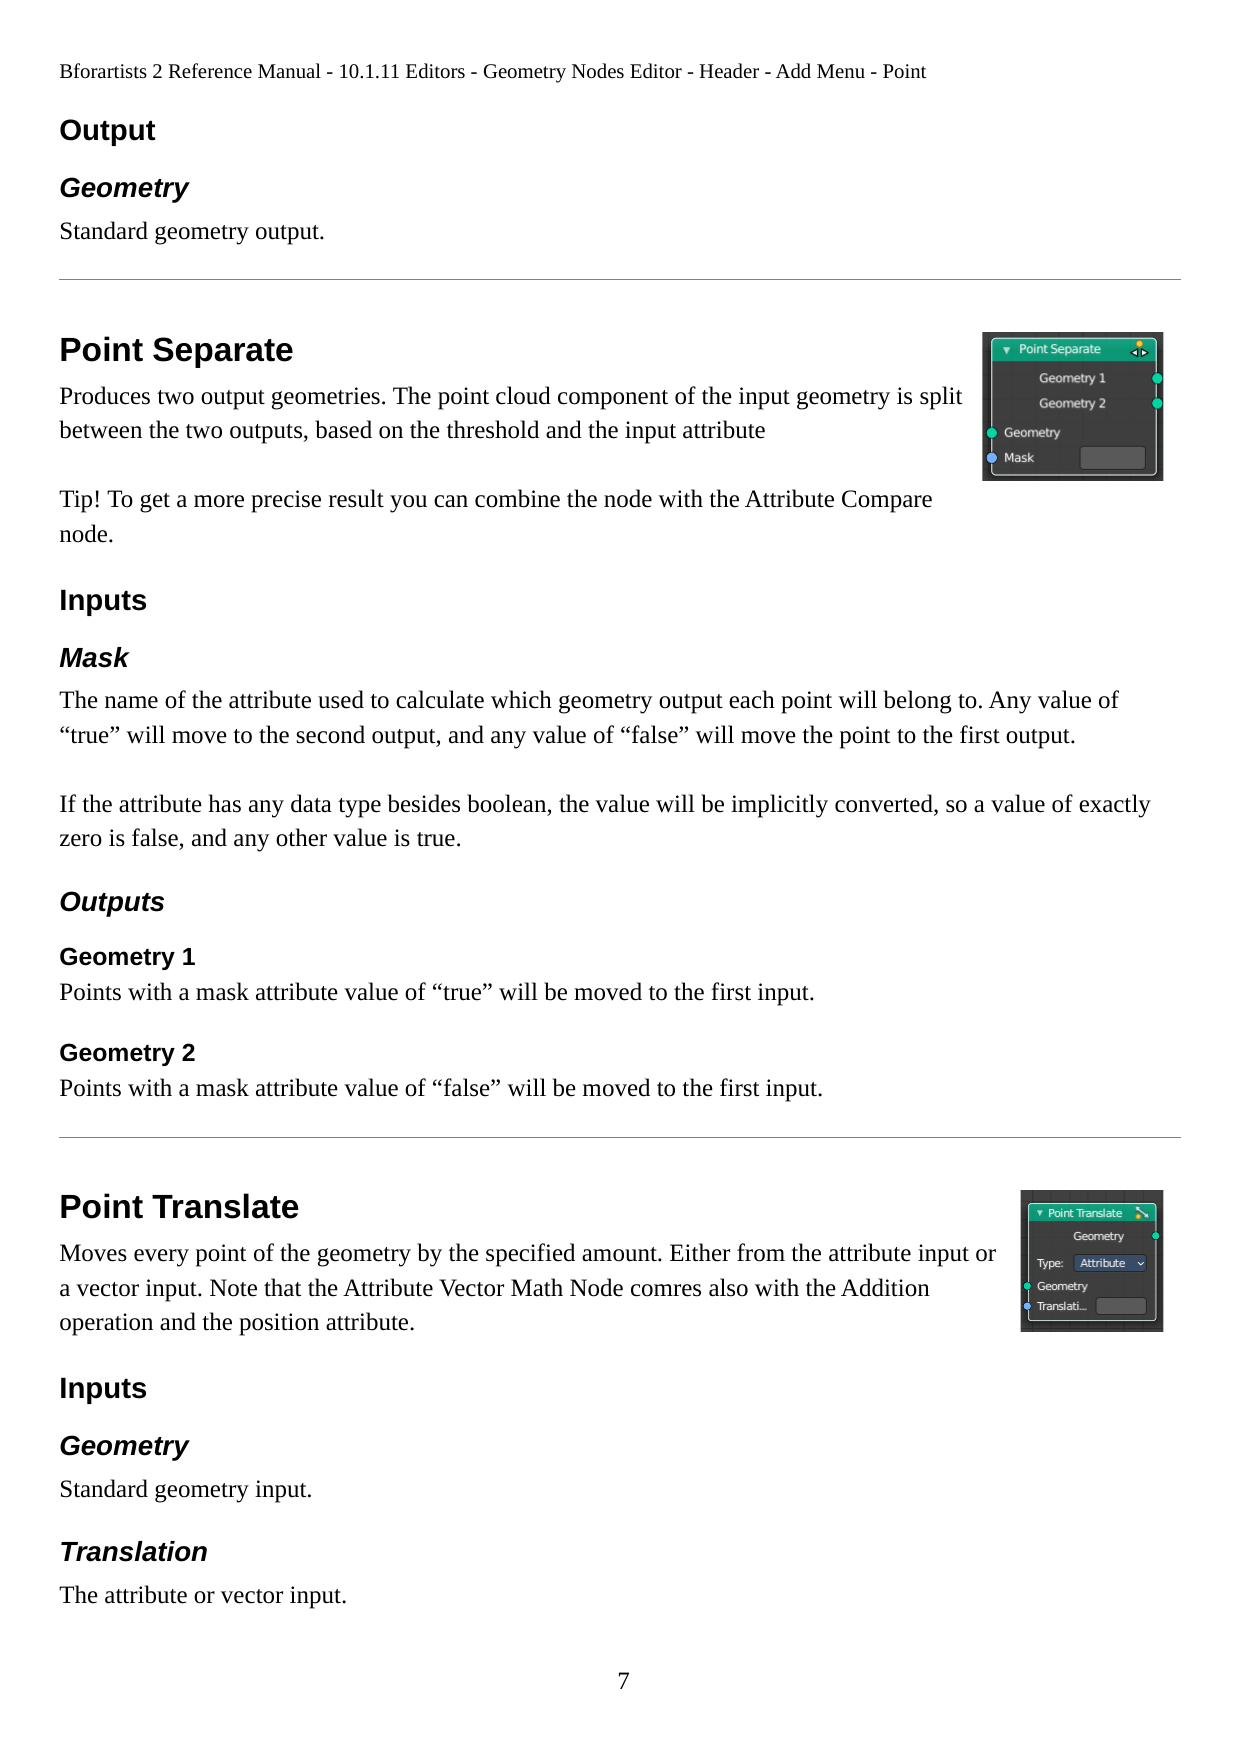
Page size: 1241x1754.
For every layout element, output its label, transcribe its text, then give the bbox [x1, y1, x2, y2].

subtitle Point Separate [59, 330, 1181, 368]
subtitle Geometry [59, 171, 1181, 203]
text Standard geometry input. [59, 1474, 1181, 1503]
subtitle Inputs [59, 1371, 1181, 1405]
subtitle Inputs [59, 582, 1181, 616]
text Moves every point of the geometry by the specified amount. Either from the attribute input or a vector input. Note that the Attribute Vector Math Node comres also with the Addition operation and the position attribute. [59, 1238, 1181, 1336]
subtitle Outputs [59, 885, 1181, 917]
text Produces two output geometries. The point cloud component of the input geometry is split between the two outputs, based on the threshold and the input attribute Tip! To get a more precise result you can combine the node with the Attribute Compare node. [59, 381, 1181, 548]
subtitle Output [59, 113, 1181, 146]
text The attribute or vector input. [59, 1580, 1181, 1609]
text Standard geometry output. [59, 216, 1181, 244]
picture [1020, 1190, 1164, 1332]
subtitle Translation [59, 1536, 1181, 1567]
subtitle Mask [59, 641, 1181, 673]
subtitle Point Translate [59, 1187, 1181, 1226]
picture [982, 332, 1164, 481]
text Points with a mask attribute value of “true” will be moved to the first input. [59, 977, 1181, 1006]
subtitle Geometry 1 [59, 942, 1181, 971]
subtitle Geometry [59, 1430, 1181, 1462]
subtitle Geometry 2 [59, 1038, 1181, 1067]
text The name of the attribute used to calculate which geometry output each point will belong to. Any value of “true” will move to the second output, and any value of “false” will move the point to the first output. If the attribute has any data type besides boolean, the value will be implicitly converted, so a value of exactly zero is false, and any other value is true. [59, 686, 1181, 852]
text Points with a mask attribute value of “false” will be moved to the first input. [59, 1073, 1181, 1102]
